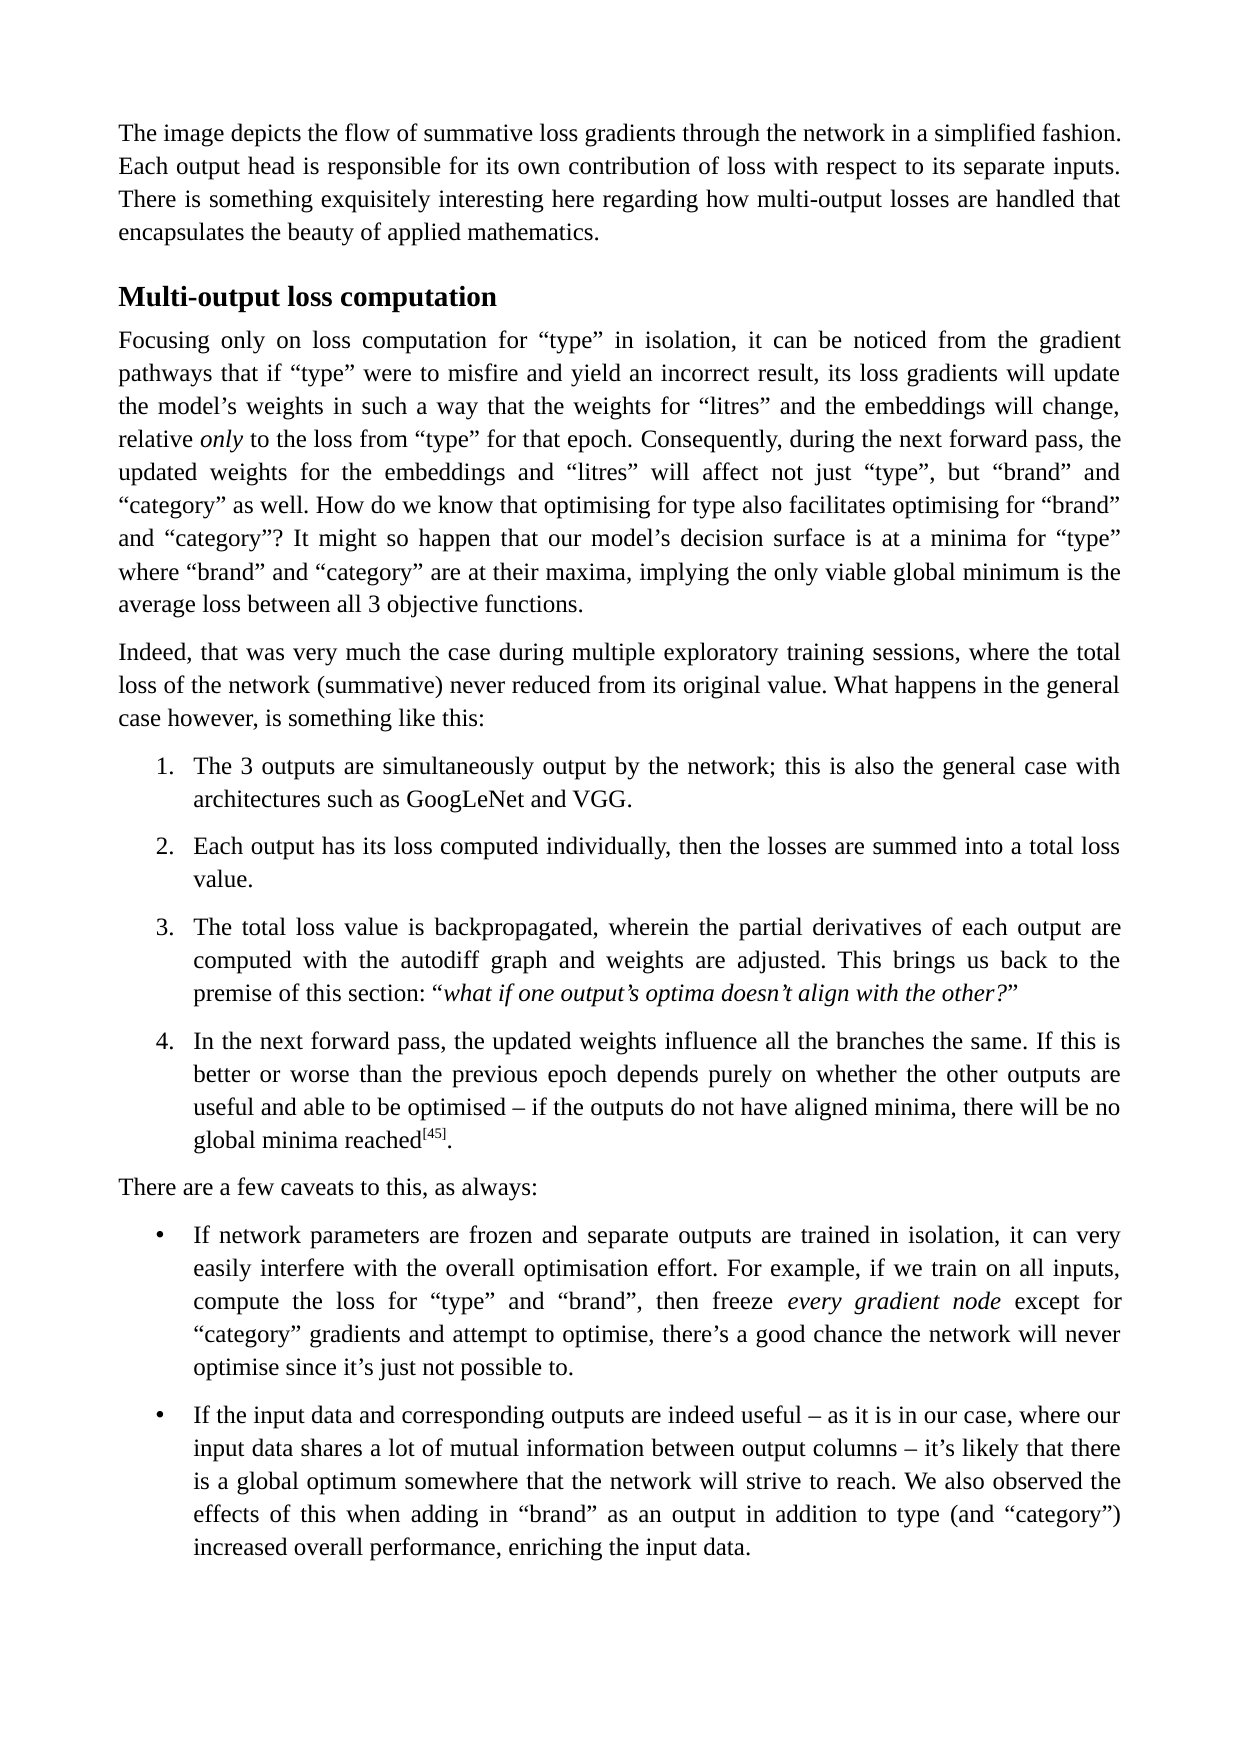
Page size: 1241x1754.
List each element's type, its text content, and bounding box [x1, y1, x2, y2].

text The image depicts the flow of summative loss gradients through the network in a simplified fashion. Each output head is responsible for its own contribution of loss with respect to its separate inputs. There is something exquisitely interesting here regarding how multi-output losses are handled that encapsulates the beauty of applied mathematics. [118, 118, 1122, 246]
list Each output has its loss computed individually, then the losses are summed into a total loss value. [156, 831, 1122, 893]
text Focusing only on loss computation for “type” in isolation, it can be noticed from the gradient pathways that if “type” were to misfire and yield an incorrect result, its loss gradients will update the model’s weights in such a way that the weights for “litres” and the embeddings will change, relative only to the loss from “type” for that epoch. Consequently, during the next forward pass, the updated weights for the embeddings and “litres” will affect not just “type”, but “brand” and “category” as well. How do we know that optimising for type also facilitates optimising for “brand” and “category”? It might so happen that our model’s decision surface is at a minima for “type” where “brand” and “category” are at their maxima, implying the only viable global minimum is the average loss between all 3 objective functions. [118, 325, 1122, 618]
list If network parameters are frozen and separate outputs are trained in isolation, it can very easily interfere with the overall optimisation effort. For example, if we train on all inputs, compute the loss for “type” and “brand”, then freeze every gradient node except for “category” gradients and attempt to optimise, there’s a good chance the network will never optimise since it’s just not possible to. [156, 1220, 1122, 1381]
list If the input data and corresponding outputs are indeed useful – as it is in our case, where our input data shares a lot of mutual information between output columns – it’s likely that there is a global optimum somewhere that the network will strive to reach. We also observed the effects of this when adding in “brand” as an output in addition to type (and “category”) increased overall performance, enriching the input data. [156, 1400, 1122, 1561]
text Indeed, that was very much the case during multiple exploratory training sessions, where the total loss of the network (summative) never reduced from its original value. What happens in the general case however, is something like this: [118, 637, 1122, 732]
text There are a few caveats to this, as always: [118, 1172, 1122, 1201]
subtitle Multi-output loss computation [118, 279, 1122, 313]
list The total loss value is backpropagated, wherein the partial derivatives of each output are computed with the autodiff graph and weights are adjusted. This brings us back to the premise of this section: “what if one output’s optima doesn’t align with the other?” [156, 912, 1122, 1007]
list In the next forward pass, the updated weights influence all the branches the same. If this is better or worse than the previous epoch depends purely on whether the other outputs are useful and able to be optimised – if the outputs do not have aligned minima, there will be no global minima reached[45]. [156, 1026, 1122, 1153]
list The 3 outputs are simultaneously output by the network; this is also the general case with architectures such as GoogLeNet and VGG. [156, 751, 1122, 813]
